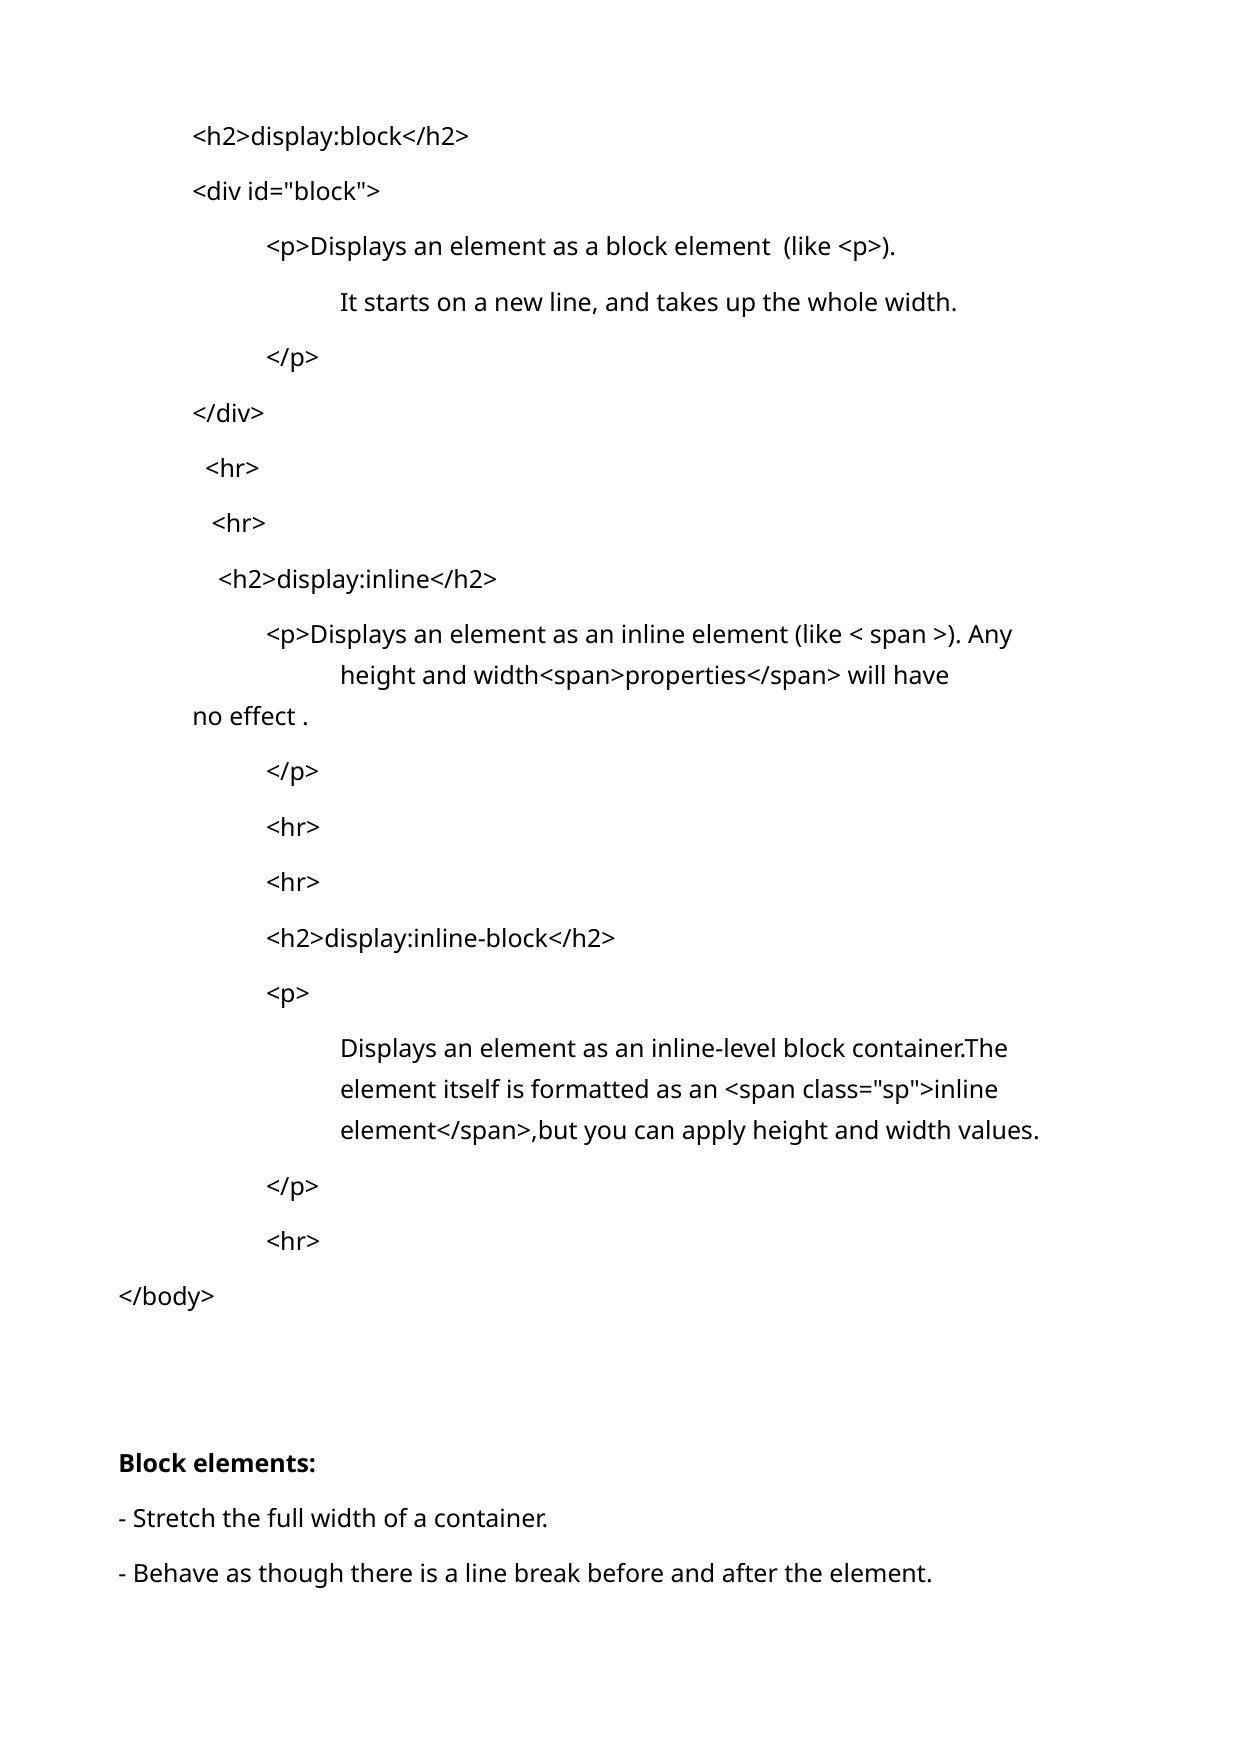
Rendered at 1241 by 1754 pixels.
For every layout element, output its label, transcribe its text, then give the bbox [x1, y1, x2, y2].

text <p> [118, 976, 1122, 1010]
text <p>Displays an element as a block element (like <p>). [118, 229, 1122, 263]
text </p> [118, 1168, 1122, 1202]
text <hr> [118, 865, 1122, 899]
text <div id="block"> [118, 173, 1122, 208]
text </body> [118, 1279, 1122, 1313]
text </p> [118, 754, 1122, 788]
text <h2>display:inline-block</h2> [118, 920, 1122, 954]
text Block elements: [118, 1445, 1122, 1479]
text <h2>display:block</h2> [118, 118, 1122, 152]
text - Stretch the full width of a container. [118, 1501, 1122, 1535]
text </p> [118, 340, 1122, 374]
text </div> [118, 395, 1122, 429]
text <hr> [118, 809, 1122, 843]
text <p>Displays an element as an inline element (like < span >). Any height and width<span>properties</span> will have no effect . [118, 617, 1122, 733]
text Displays an element as an inline-level block container.The element itself is formatted as an <span class="sp">inline element</span>,but you can apply height and width values. [118, 1031, 1122, 1147]
text <hr> [118, 1223, 1122, 1258]
text <hr> [118, 451, 1122, 485]
text <hr> [118, 506, 1122, 540]
text <h2>display:inline</h2> [118, 561, 1122, 596]
text It starts on a new line, and takes up the whole width. [118, 284, 1122, 318]
text - Behave as though there is a line break before and after the element. [118, 1556, 1122, 1590]
